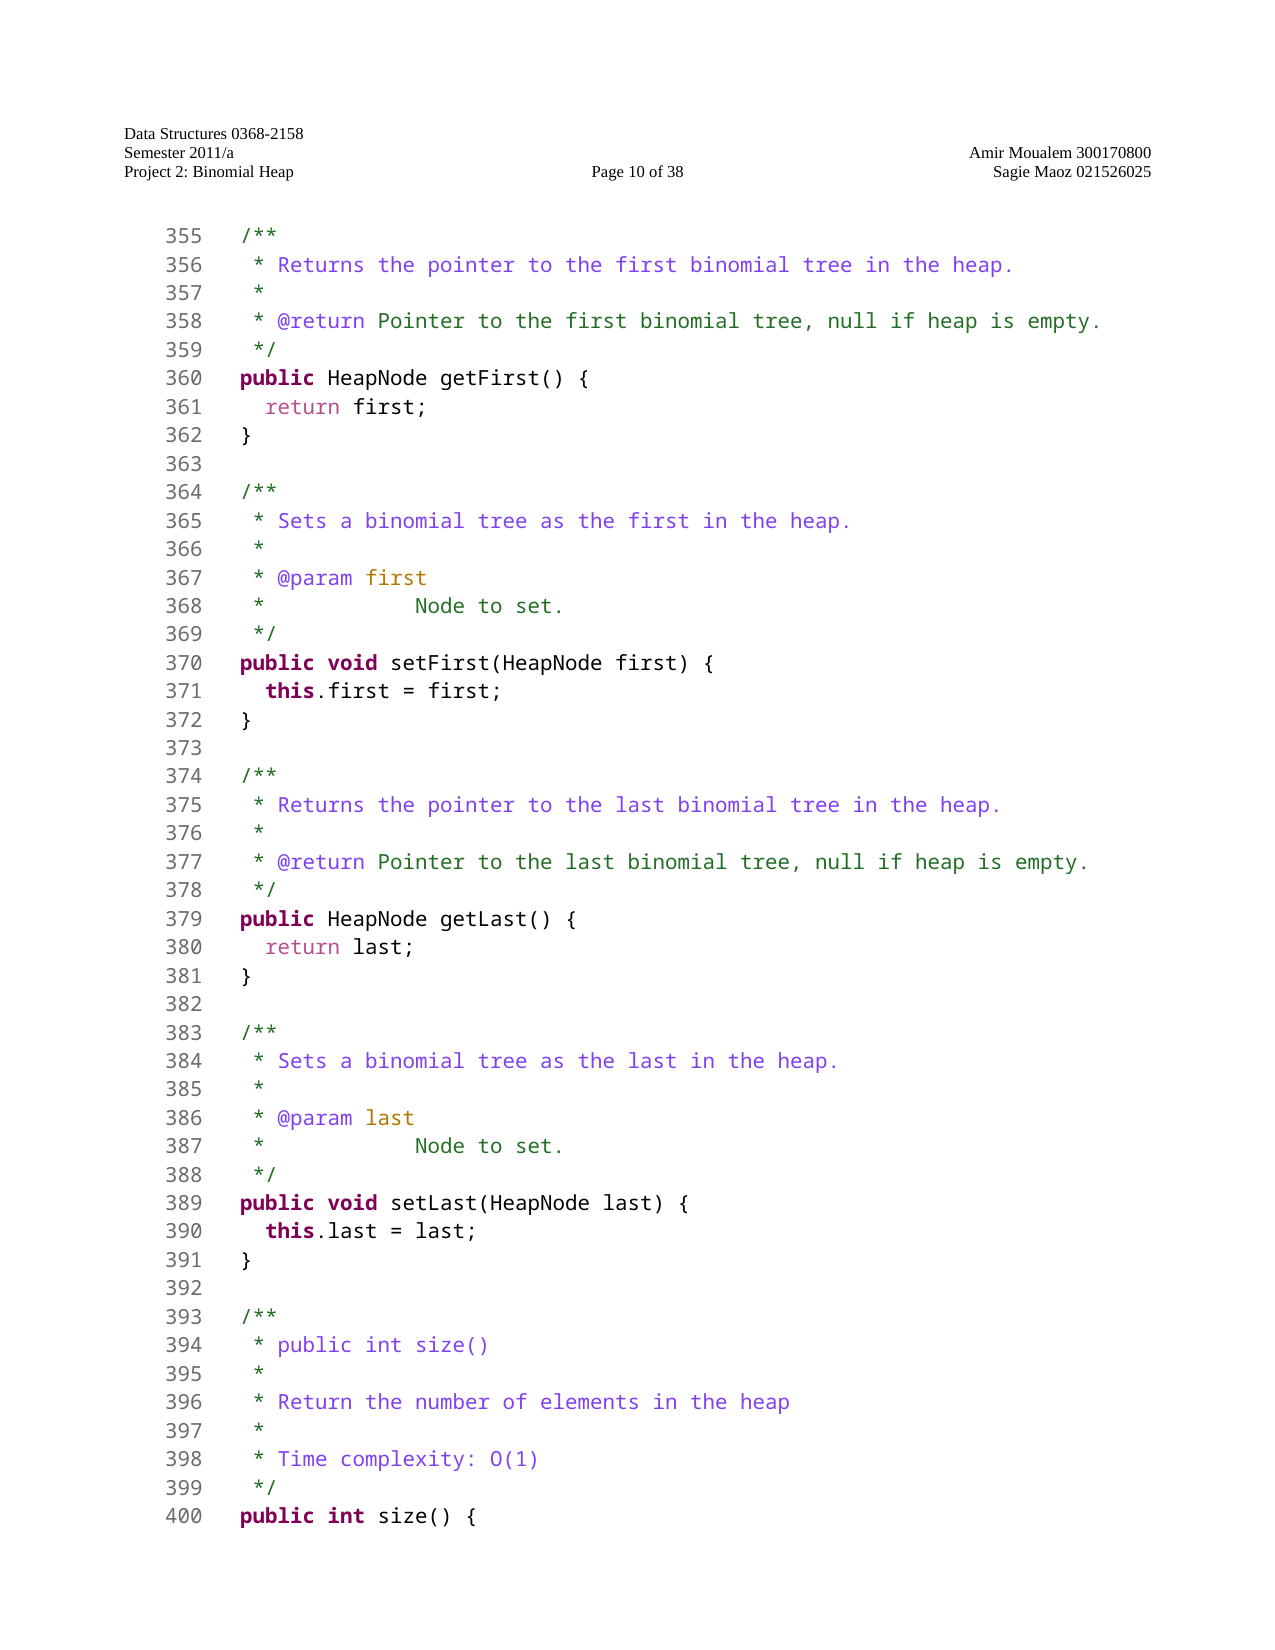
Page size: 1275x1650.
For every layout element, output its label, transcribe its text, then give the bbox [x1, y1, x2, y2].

text 362 } [165, 420, 1157, 449]
text 397 * [165, 1416, 1157, 1444]
text 400 public int size() { [165, 1501, 1157, 1529]
text 391 } [165, 1245, 1157, 1273]
text 372 } [165, 705, 1157, 733]
text 363 [165, 449, 1157, 477]
text 396 * Return the number of elements in the heap [165, 1387, 1157, 1416]
text 358 * @return Pointer to the first binomial tree, null if heap is empty. [165, 307, 1157, 335]
text 382 [165, 989, 1157, 1018]
text 389 public void setLast(HeapNode last) { [165, 1188, 1157, 1217]
text 379 public HeapNode getLast() { [165, 904, 1157, 932]
text 383 /** [165, 1018, 1157, 1046]
text 394 * public int size() [165, 1330, 1157, 1359]
text 368 * Node to set. [165, 591, 1157, 619]
text 378 */ [165, 875, 1157, 904]
text 361 return first; [165, 392, 1157, 420]
text 381 } [165, 961, 1157, 989]
text 370 public void setFirst(HeapNode first) { [165, 648, 1157, 676]
text 356 * Returns the pointer to the first binomial tree in the heap. [165, 250, 1157, 278]
text 392 [165, 1273, 1157, 1302]
text 367 * @param first [165, 563, 1157, 591]
text 393 /** [165, 1302, 1157, 1330]
text 371 this.first = first; [165, 676, 1157, 705]
text 390 this.last = last; [165, 1217, 1157, 1245]
text 385 * [165, 1074, 1157, 1103]
text 369 */ [165, 619, 1157, 648]
text 386 * @param last [165, 1103, 1157, 1131]
text 388 */ [165, 1160, 1157, 1188]
text 398 * Time complexity: O(1) [165, 1444, 1157, 1473]
text 384 * Sets a binomial tree as the last in the heap. [165, 1046, 1157, 1074]
text 377 * @return Pointer to the last binomial tree, null if heap is empty. [165, 847, 1157, 875]
text 365 * Sets a binomial tree as the first in the heap. [165, 506, 1157, 534]
text 375 * Returns the pointer to the last binomial tree in the heap. [165, 790, 1157, 818]
text 399 */ [165, 1473, 1157, 1501]
text 357 * [165, 278, 1157, 307]
text 373 [165, 733, 1157, 762]
text 355 /** [165, 221, 1157, 250]
text 360 public HeapNode getFirst() { [165, 363, 1157, 392]
text 359 */ [165, 335, 1157, 363]
text 387 * Node to set. [165, 1131, 1157, 1160]
text 380 return last; [165, 932, 1157, 961]
text 395 * [165, 1359, 1157, 1387]
text 374 /** [165, 762, 1157, 790]
text 364 /** [165, 477, 1157, 506]
text 376 * [165, 818, 1157, 847]
text 366 * [165, 534, 1157, 563]
